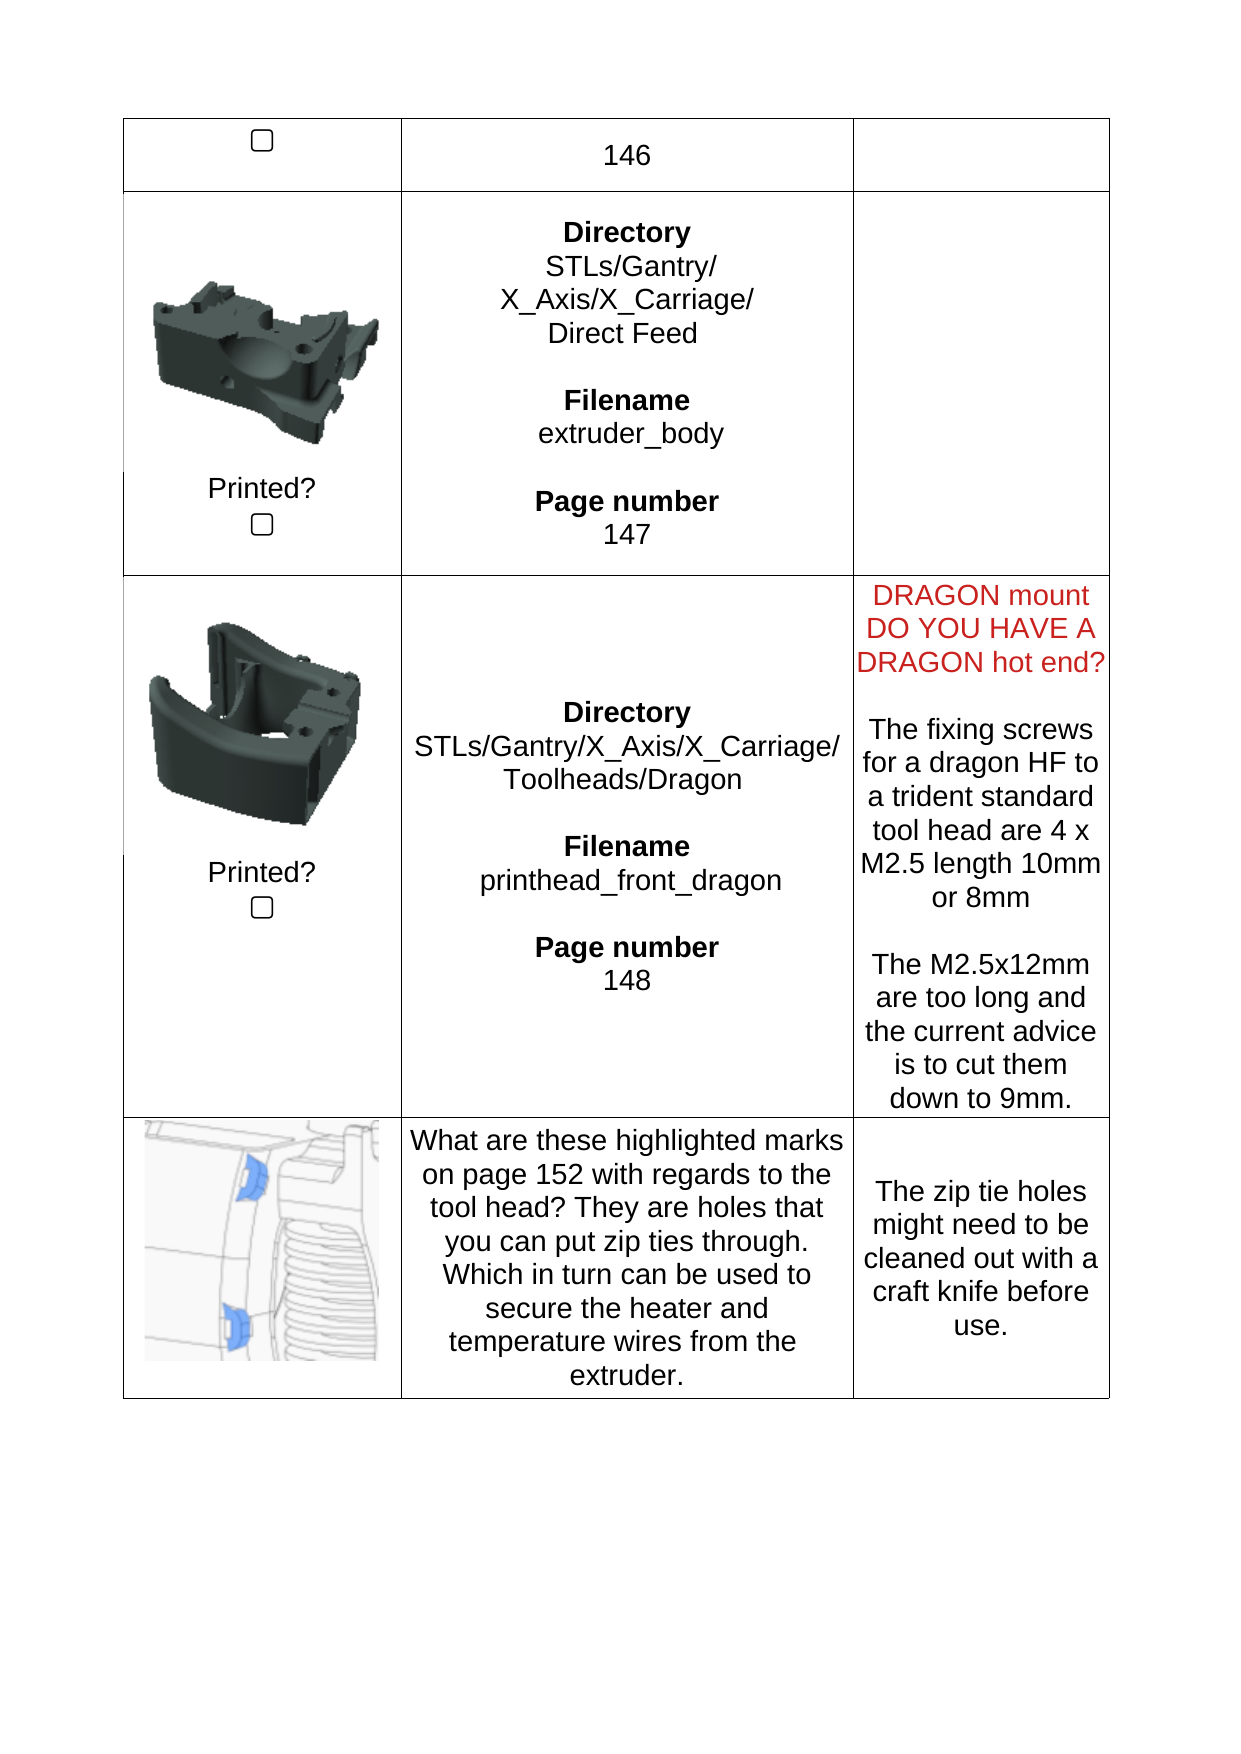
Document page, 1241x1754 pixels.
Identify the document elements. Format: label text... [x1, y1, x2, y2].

table_cell Directory STLs/Gantry/X_Axis/X_Carriage/Toolheads/Dragon Filename printhead_front_dragon Page number 148 [402, 576, 853, 1117]
table_cell [854, 192, 1109, 575]
table_cell What are these highlighted marks on page 152 with regards to the tool head? They are holes that you can put zip ties through. Which in turn can be used to secure the heater and temperature wires from the extruder. [402, 1118, 853, 1397]
table_cell ▢ [124, 119, 401, 191]
table_cell DRAGON mount DO YOU HAVE A DRAGON hot end? The fixing screws for a dragon HF to a trident standard tool head are 4 x M2.5 length 10mm or 8mm The M2.5x12mm are too long and the current advice is to cut them down to 9mm. [854, 576, 1109, 1117]
table_cell 146 [402, 119, 853, 191]
table_cell Printed? ▢ [124, 855, 401, 1117]
table_cell The zip tie holes might need to be cleaned out with a craft knife before use. [854, 1118, 1109, 1397]
table_cell Printed? ▢ [124, 472, 401, 575]
picture [144, 1120, 379, 1361]
table_cell [854, 119, 1109, 191]
picture [123, 194, 401, 472]
picture [123, 577, 401, 855]
table_cell [124, 1118, 401, 1397]
table_cell Directory STLs/Gantry/ X_Axis/X_Carriage/ Direct Feed Filename extruder_body Page number 147 [402, 192, 853, 575]
